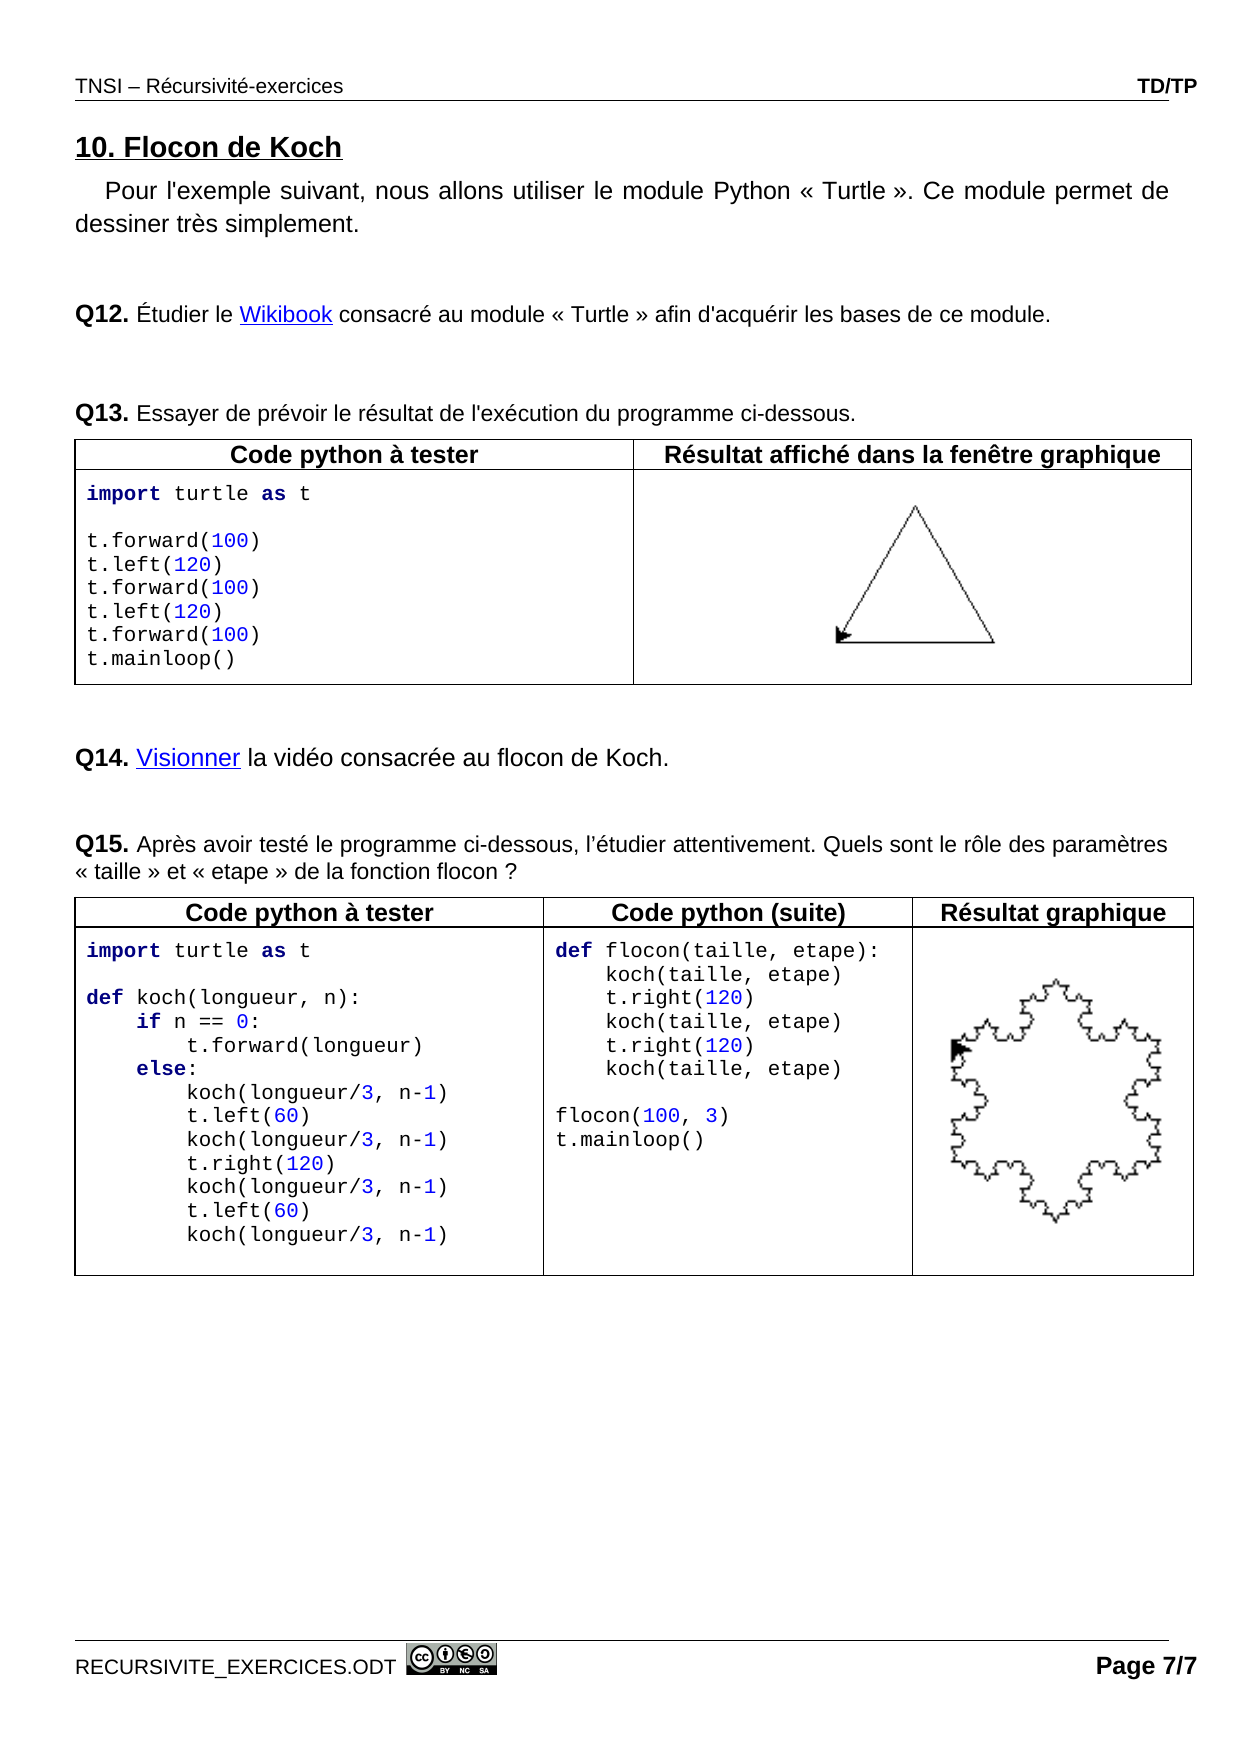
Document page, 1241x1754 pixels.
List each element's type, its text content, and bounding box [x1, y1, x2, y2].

picture [406, 1643, 497, 1675]
text Q15. Après avoir testé le programme ci-dessous, l’étudier attentivement. Quels sont le rôle des paramètres « taille » et « etape » de la fonction flocon ? [75, 829, 1169, 884]
table_header Résultat affiché dans la fenêtre graphique [634, 440, 1191, 469]
table_cell import turtle as t t.forward(100) t.left(120) t.forward(100) t.left(120) t.forward(100) t.mainloop() [76, 470, 633, 684]
table_cell def flocon(taille, etape): koch(taille, etape) t.right(120) koch(taille, etape) t.right(120) koch(taille, etape) flocon(100, 3) t.mainloop() [544, 928, 912, 1275]
table_cell [913, 928, 1193, 1275]
table_cell [634, 470, 1191, 684]
table_header Code python (suite) [544, 898, 912, 926]
table_header Code python à tester [76, 440, 633, 469]
text Pour l'exemple suivant, nous allons utiliser le module Python « Turtle ». Ce module permet de dessiner très simplement. [75, 176, 1169, 237]
text Q12. Étudier le Wikibook consacré au module « Turtle » afin d'acquérir les bases de ce module. [75, 299, 1169, 328]
text 10. Flocon de Koch [75, 130, 1169, 163]
table_header Résultat graphique [913, 898, 1193, 926]
table_cell import turtle as t def koch(longueur, n): if n == 0: t.forward(longueur) else: koch(longueur/3, n-1) t.left(60) koch(longueur/3, n-1) t.right(120) koch(longueur/3, n-1) t.left(60) koch(longueur/3, n-1) [76, 928, 543, 1275]
text Q13. Essayer de prévoir le résultat de l'exécution du programme ci-dessous. [75, 398, 1169, 427]
table_header Code python à tester [76, 898, 543, 926]
text Q14. Visionner la vidéo consacrée au flocon de Koch. [75, 743, 1169, 772]
